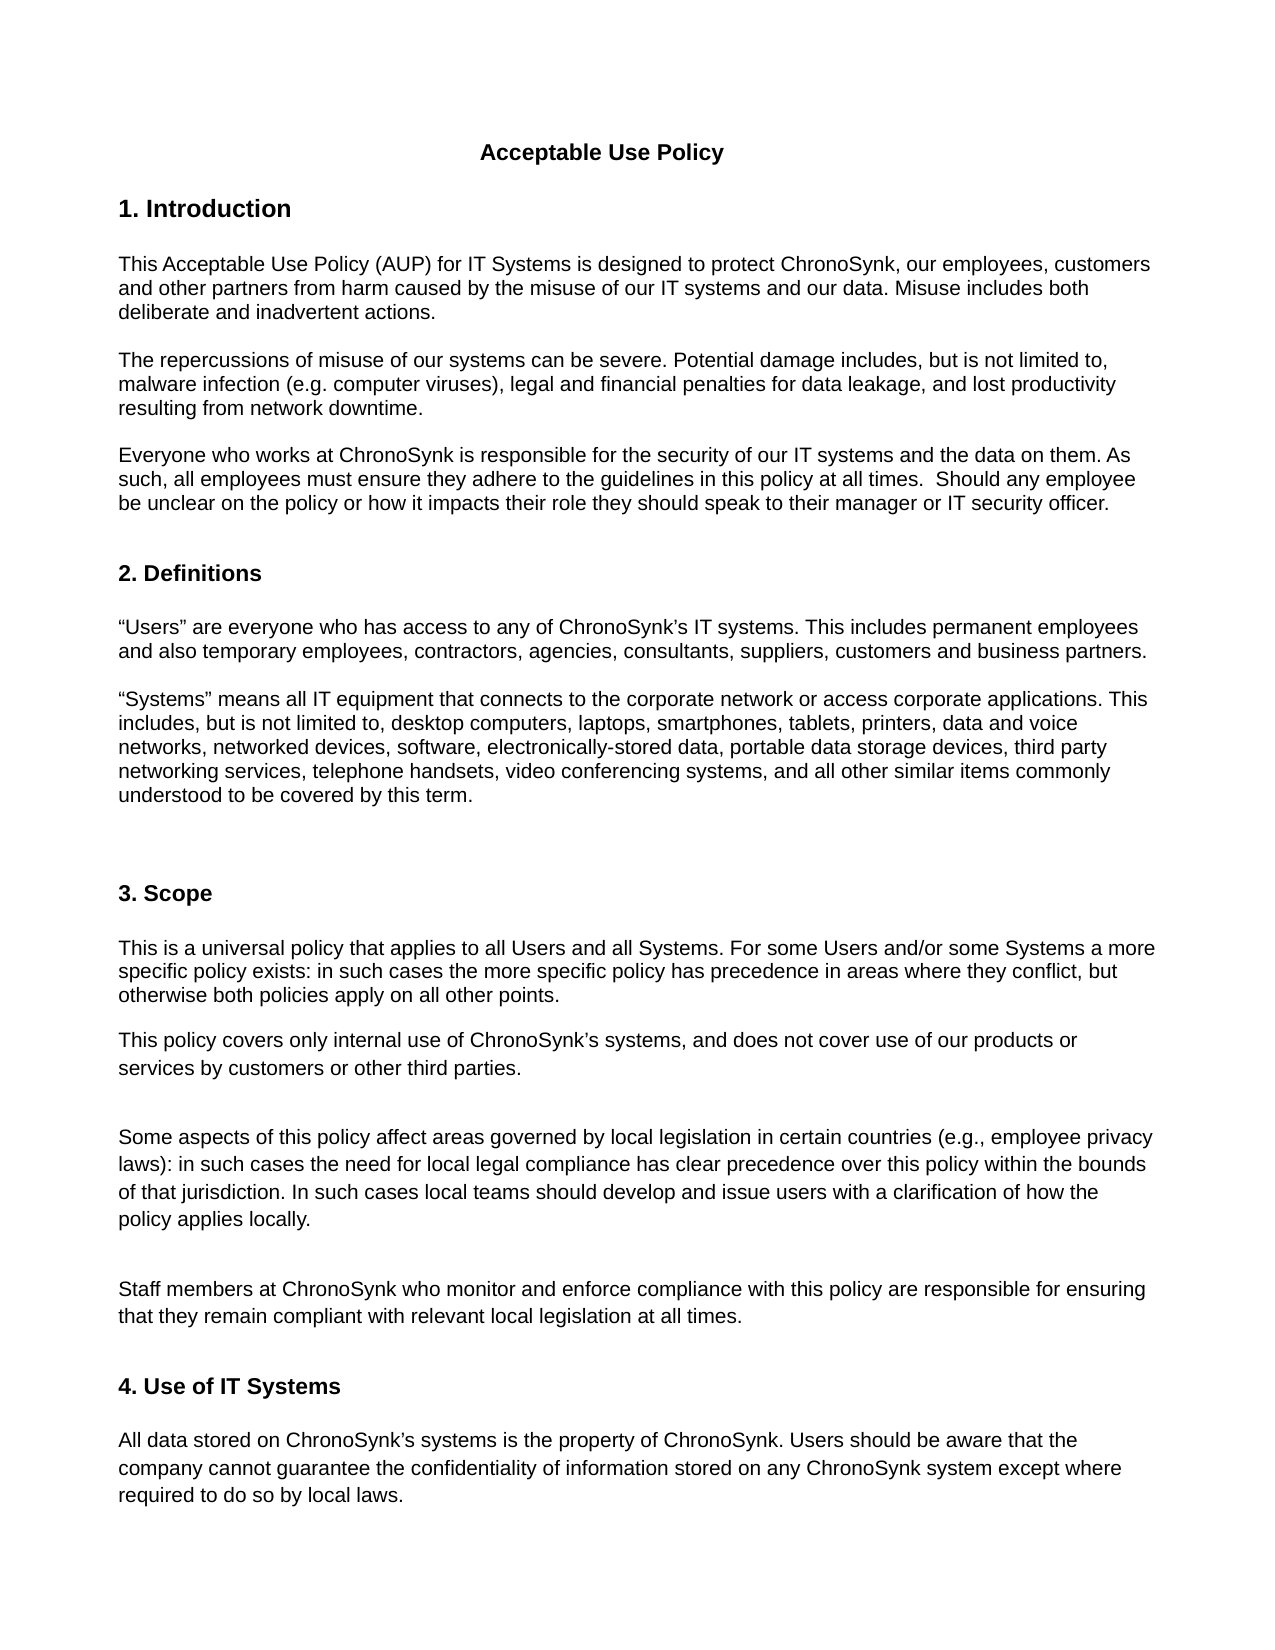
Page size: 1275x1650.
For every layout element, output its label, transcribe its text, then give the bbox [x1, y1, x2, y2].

text This policy covers only internal use of ChronoSynk’s systems, and does not cover use of our products or services by customers or other third parties. [118, 1028, 1157, 1079]
text All data stored on ChronoSynk’s systems is the property of ChronoSynk. Users should be aware that the company cannot guarantee the confidentiality of information stored on any ChronoSynk system except where required to do so by local laws. [118, 1428, 1157, 1507]
subtitle 4. Use of IT Systems [118, 1373, 1086, 1399]
subtitle 2. Definitions [118, 560, 1086, 586]
subtitle 3. Scope [118, 880, 1086, 907]
text “Users” are everyone who has access to any of ChronoSynk’s IT systems. This includes permanent employees and also temporary employees, contractors, agencies, consultants, suppliers, customers and business partners. [118, 615, 1157, 663]
text Everyone who works at ChronoSynk is responsible for the security of our IT systems and the data on them. As such, all employees must ensure they adhere to the guidelines in this policy at all times. Should any employee be unclear on the policy or how it impacts their role they should speak to their manager or IT security officer. [118, 443, 1157, 515]
text This Acceptable Use Policy (AUP) for IT Systems is designed to protect ChronoSynk, our employees, customers and other partners from harm caused by the misuse of our IT systems and our data. Misuse includes both deliberate and inadvertent actions. [118, 252, 1157, 323]
text “Systems” means all IT equipment that connects to the corporate network or access corporate applications. This includes, but is not limited to, desktop computers, laptops, smartphones, tablets, printers, data and voice networks, networked devices, software, electronically-stored data, portable data storage devices, third party networking services, telephone handsets, video conferencing systems, and all other similar items commonly understood to be covered by this term. [118, 687, 1157, 807]
text 1. Introduction [118, 194, 1157, 223]
text Staff members at ChronoSynk who monitor and enforce compliance with this policy are responsible for ensuring that they remain compliant with relevant local legislation at all times. [118, 1276, 1157, 1328]
text The repercussions of misuse of our systems can be severe. Potential damage includes, but is not limited to, malware infection (e.g. computer viruses), legal and financial penalties for data leakage, and lost productivity resulting from network downtime. [118, 347, 1157, 419]
text Some aspects of this policy affect areas governed by local legislation in certain countries (e.g., employee privacy laws): in such cases the need for local legal compliance has clear precedence over this policy within the bounds of that jurisdiction. In such cases local teams should develop and issue users with a clarification of how the policy applies locally. [118, 1125, 1157, 1231]
subtitle Acceptable Use Policy [118, 139, 1086, 165]
text This is a universal policy that applies to all Users and all Systems. For some Users and/or some Systems a more specific policy exists: in such cases the more specific policy has precedence in areas where they conflict, but otherwise both policies apply on all other points. [118, 935, 1157, 1007]
